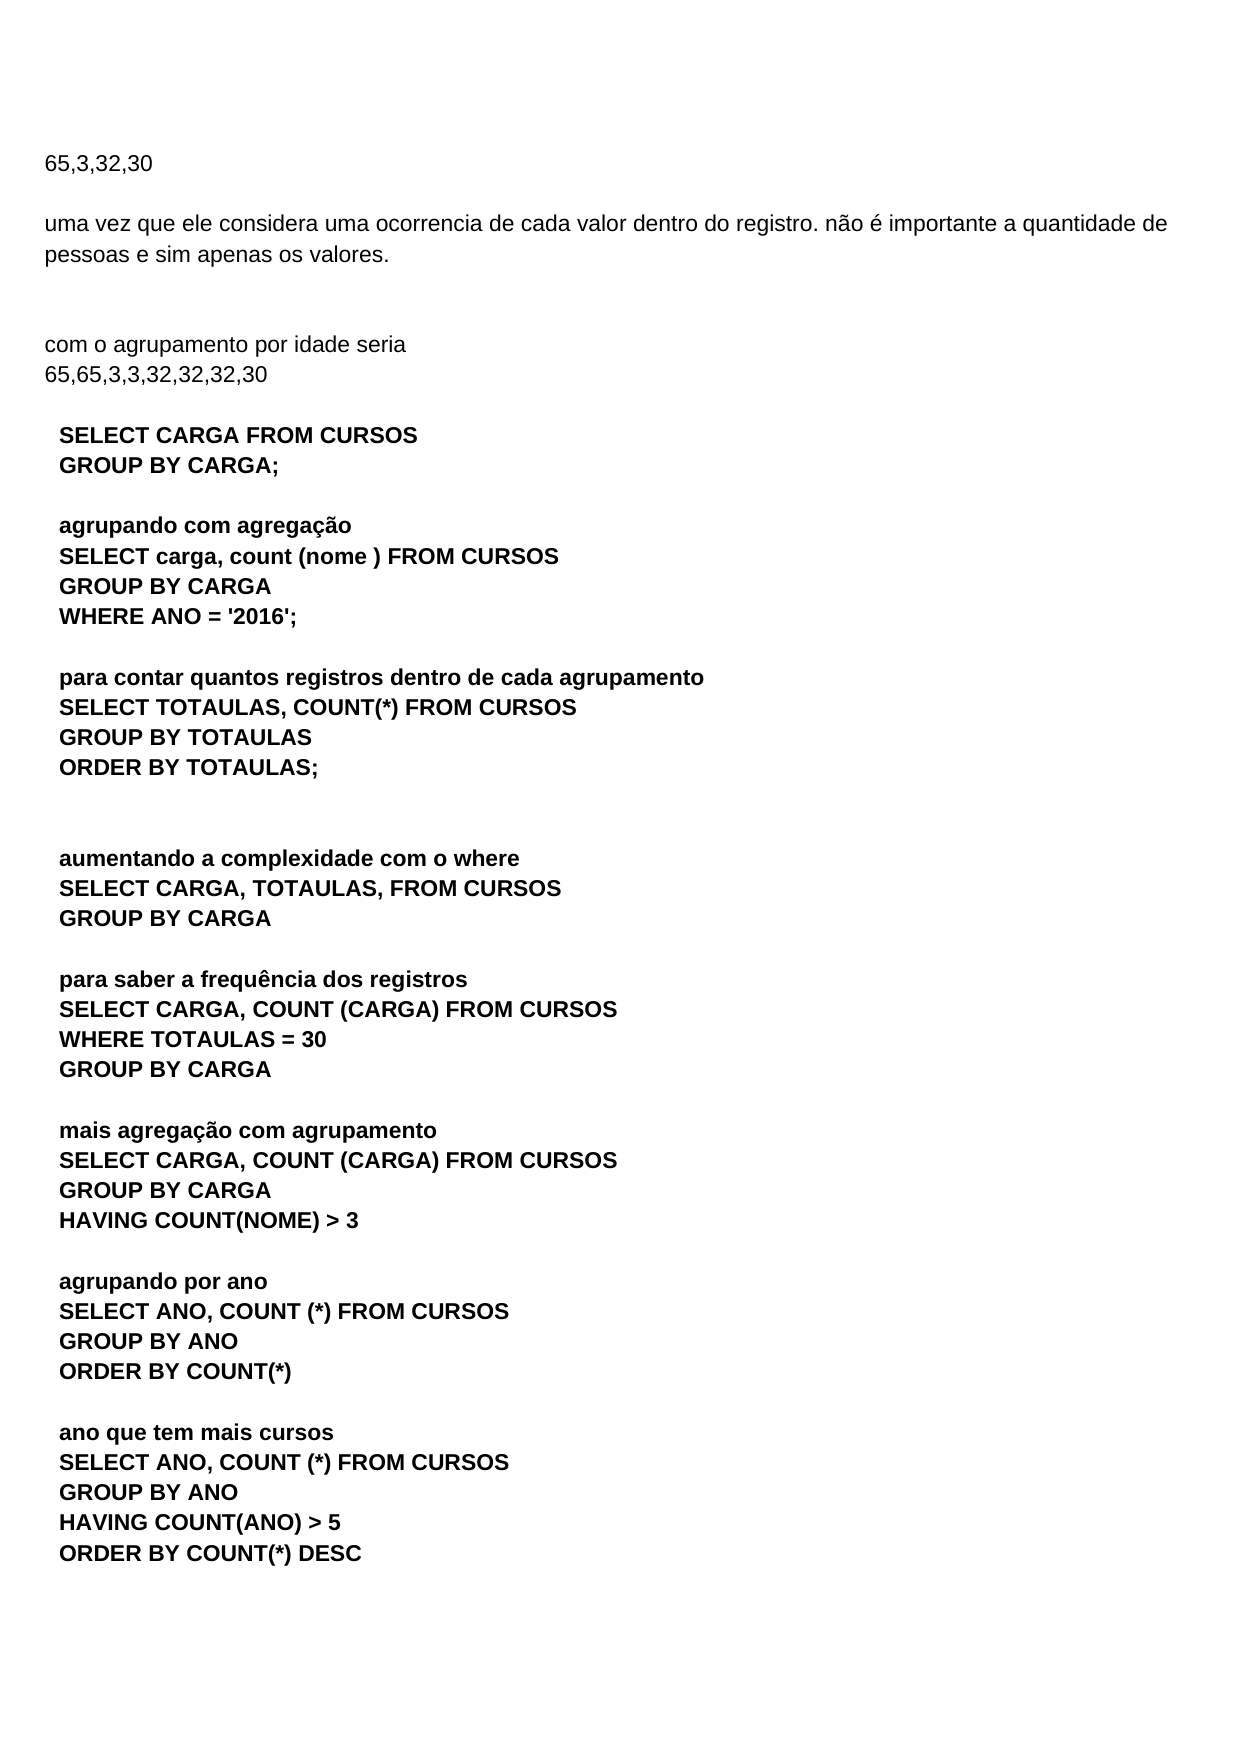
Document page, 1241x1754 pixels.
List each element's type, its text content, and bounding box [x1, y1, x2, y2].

text ORDER BY COUNT(*) DESC [59, 1539, 1232, 1566]
text SELECT TOTAULAS, COUNT(*) FROM CURSOS [59, 694, 1232, 720]
text GROUP BY CARGA; [59, 452, 1232, 478]
text agrupando com agregação [59, 512, 1232, 539]
text GROUP BY CARGA [59, 905, 1232, 932]
text mais agregação com agrupamento [59, 1117, 1232, 1143]
text WHERE ANO = '2016'; [59, 603, 1232, 629]
text GROUP BY CARGA [59, 1177, 1232, 1203]
text ORDER BY TOTAULAS; [59, 754, 1232, 781]
text aumentando a complexidade com o where [59, 845, 1232, 871]
text SELECT ANO, COUNT (*) FROM CURSOS [59, 1449, 1232, 1475]
text GROUP BY CARGA [59, 1056, 1232, 1083]
text WHERE TOTAULAS = 30 [59, 1026, 1232, 1052]
text HAVING COUNT(ANO) > 5 [59, 1509, 1232, 1536]
text SELECT CARGA, COUNT (CARGA) FROM CURSOS [59, 996, 1232, 1022]
text uma vez que ele considera uma ocorrencia de cada valor dentro do registro. não é importante a quantidade de pessoas e sim apenas os valores. [44, 210, 1168, 267]
text 65,65,3,3,32,32,32,30 [44, 361, 1168, 388]
text GROUP BY ANO [59, 1479, 1232, 1506]
text SELECT CARGA FROM CURSOS [59, 422, 1232, 448]
text SELECT CARGA, TOTAULAS, FROM CURSOS [59, 875, 1232, 901]
text GROUP BY CARGA [59, 573, 1232, 599]
text SELECT carga, count (nome ) FROM CURSOS [59, 543, 1232, 569]
text ano que tem mais cursos [59, 1419, 1232, 1445]
text para saber a frequência dos registros [59, 966, 1232, 992]
text para contar quantos registros dentro de cada agrupamento [59, 663, 1232, 690]
text GROUP BY TOTAULAS [59, 724, 1232, 750]
text ORDER BY COUNT(*) [59, 1358, 1232, 1385]
text com o agrupamento por idade seria [44, 331, 1168, 358]
text SELECT CARGA, COUNT (CARGA) FROM CURSOS [59, 1147, 1232, 1173]
text 65,3,32,30 [44, 150, 1168, 176]
text agrupando por ano [59, 1268, 1232, 1294]
text SELECT ANO, COUNT (*) FROM CURSOS [59, 1298, 1232, 1324]
text HAVING COUNT(NOME) > 3 [59, 1207, 1232, 1234]
text GROUP BY ANO [59, 1328, 1232, 1354]
